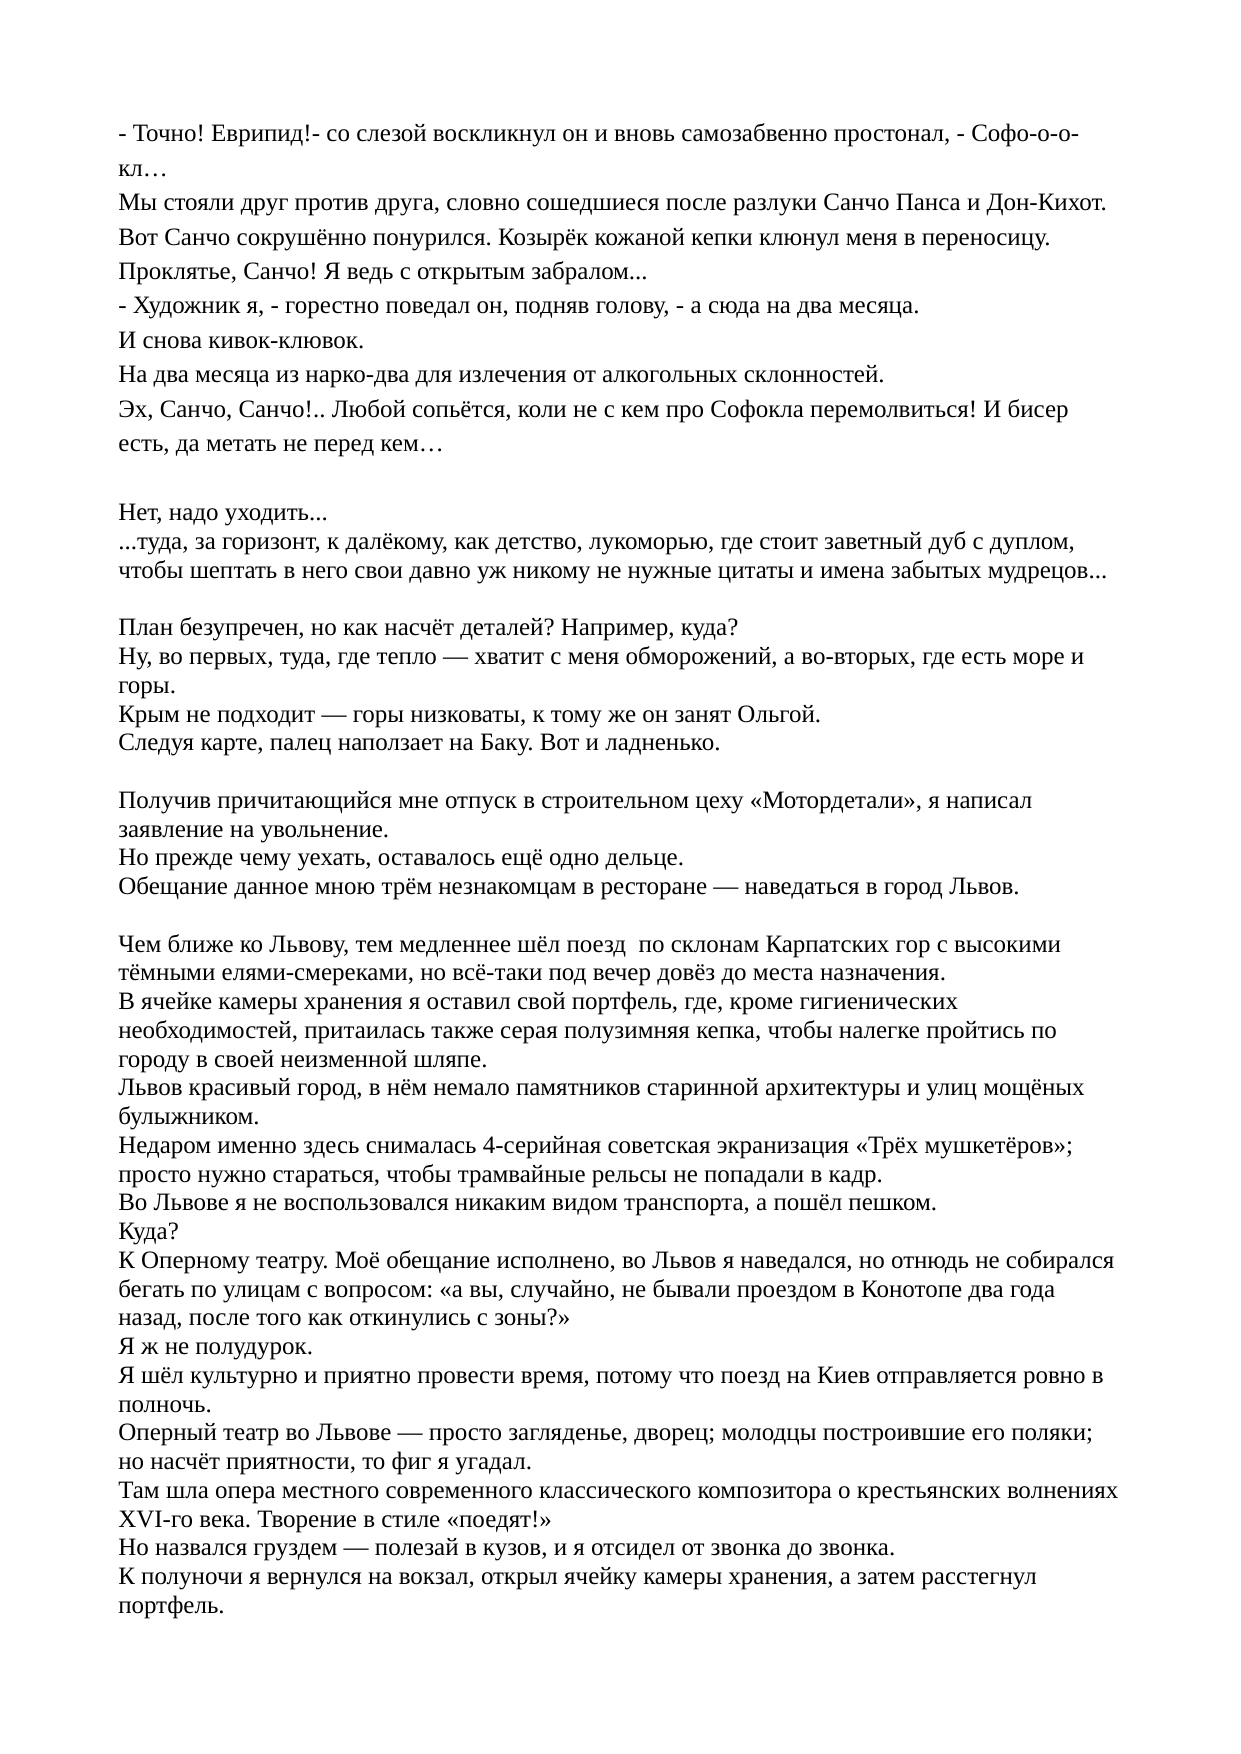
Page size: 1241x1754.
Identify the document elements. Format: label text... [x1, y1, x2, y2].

text Я ж не полудурок. [118, 1331, 1122, 1360]
text К Оперному театру. Моё обещание исполнено, во Львов я наведался, но отнюдь не собирался бегать по улицам с вопросом: «а вы, случайно, не бывали проездом в Конотопе два года назад, после того как откинулись с зоны?» [118, 1245, 1122, 1331]
text Оперный театр во Львове — просто загляденье, дворец; молодцы построившие его поляки; но насчёт приятности, то фиг я угадал. [118, 1417, 1122, 1475]
text Львов красивый город, в нём немало памятников старинной архитектуры и улиц мощёных булыжником. [118, 1072, 1122, 1130]
text Ну, во первых, туда, где тепло — хватит с меня обморожений, а во-вторых, где есть море и горы. [118, 641, 1122, 699]
text ...туда, за горизонт, к далёкому, как детство, лукоморью, где стоит заветный дуб с дуплом, чтобы шептать в него свои давно уж никому не нужные цитаты и имена забытых мудрецов... [118, 526, 1122, 584]
text Нет, надо уходить... [118, 497, 1122, 526]
text План безупречен, но как насчёт деталей? Например, куда? [118, 612, 1122, 641]
text Крым не подходит — горы низковаты, к тому же он занят Ольгой. [118, 699, 1122, 727]
text Следуя карте, палец наползает на Баку. Вот и ладненько. [118, 727, 1122, 756]
text Там шла опера местного современного классического композитора о крестьянских волнениях XVI-го века. Творение в стиле «поедят!» [118, 1475, 1122, 1532]
text И снова кивок-клювок. [118, 325, 1122, 354]
text Мы стояли друг против друга, словно сошедшиеся после разлуки Санчо Панса и Дон-Кихот. Вот Санчо сокрушённо понурился. Козырёк кожаной кепки клюнул меня в переносицу. Проклятье, Санчо! Я ведь с открытым забралом... [118, 187, 1122, 285]
text К полуночи я вернулся на вокзал, открыл ячейку камеры хранения, а затем расстегнул портфель. [118, 1561, 1122, 1619]
text Недаром именно здесь снималась 4-серийная советская экранизация «Трёх мушкетёров»; просто нужно стараться, чтобы трамвайные рельсы не попадали в кадр. [118, 1130, 1122, 1187]
text Эx, Санчо, Санчо!.. Любой сопьётся, коли не с кем про Софокла перемолвиться! И бисер есть, да метать не перед кем… [118, 394, 1122, 457]
text Обещание данное мною трём незнакомцам в ресторане — наведаться в город Львов. [118, 871, 1122, 900]
text Получив причитающийся мне отпуск в строительном цеху «Мотордетали», я написал заявление на увольнение. [118, 785, 1122, 842]
text Во Львове я не воспользовался никаким видом транспорта, а пошёл пешком. [118, 1187, 1122, 1216]
text Я шёл культурно и приятно провести время, потому что поезд на Киев отправляется ровно в полночь. [118, 1360, 1122, 1417]
text На два месяца из нарко-два для излечения от алкогольных склонностей. [118, 359, 1122, 388]
text - Точно! Еврипид!- со слезой воскликнул он и вновь самозабвенно простонал, - Софо-о-о-кл… [118, 118, 1122, 181]
text В ячейке камеры хранения я оставил свой портфель, где, кроме гигиенических необходимостей, притаилась также серая полузимняя кепка, чтобы налегке пройтись по городу в своей неизменной шляпе. [118, 986, 1122, 1072]
text - Художник я, - горестно поведал он, подняв голову, - а сюда на два месяца. [118, 291, 1122, 319]
text Но прежде чему уехать, оставалось ещё одно дельце. [118, 842, 1122, 871]
text Но назвался груздем — полезай в кузов, и я отсидел от звонка до звонка. [118, 1532, 1122, 1561]
text Куда? [118, 1216, 1122, 1245]
text Чем ближе ко Львову, тем медленнее шёл поезд по склонам Карпатских гор с высокими тёмными елями-смереками, но всё-таки под вечер довёз до места назначения. [118, 929, 1122, 986]
